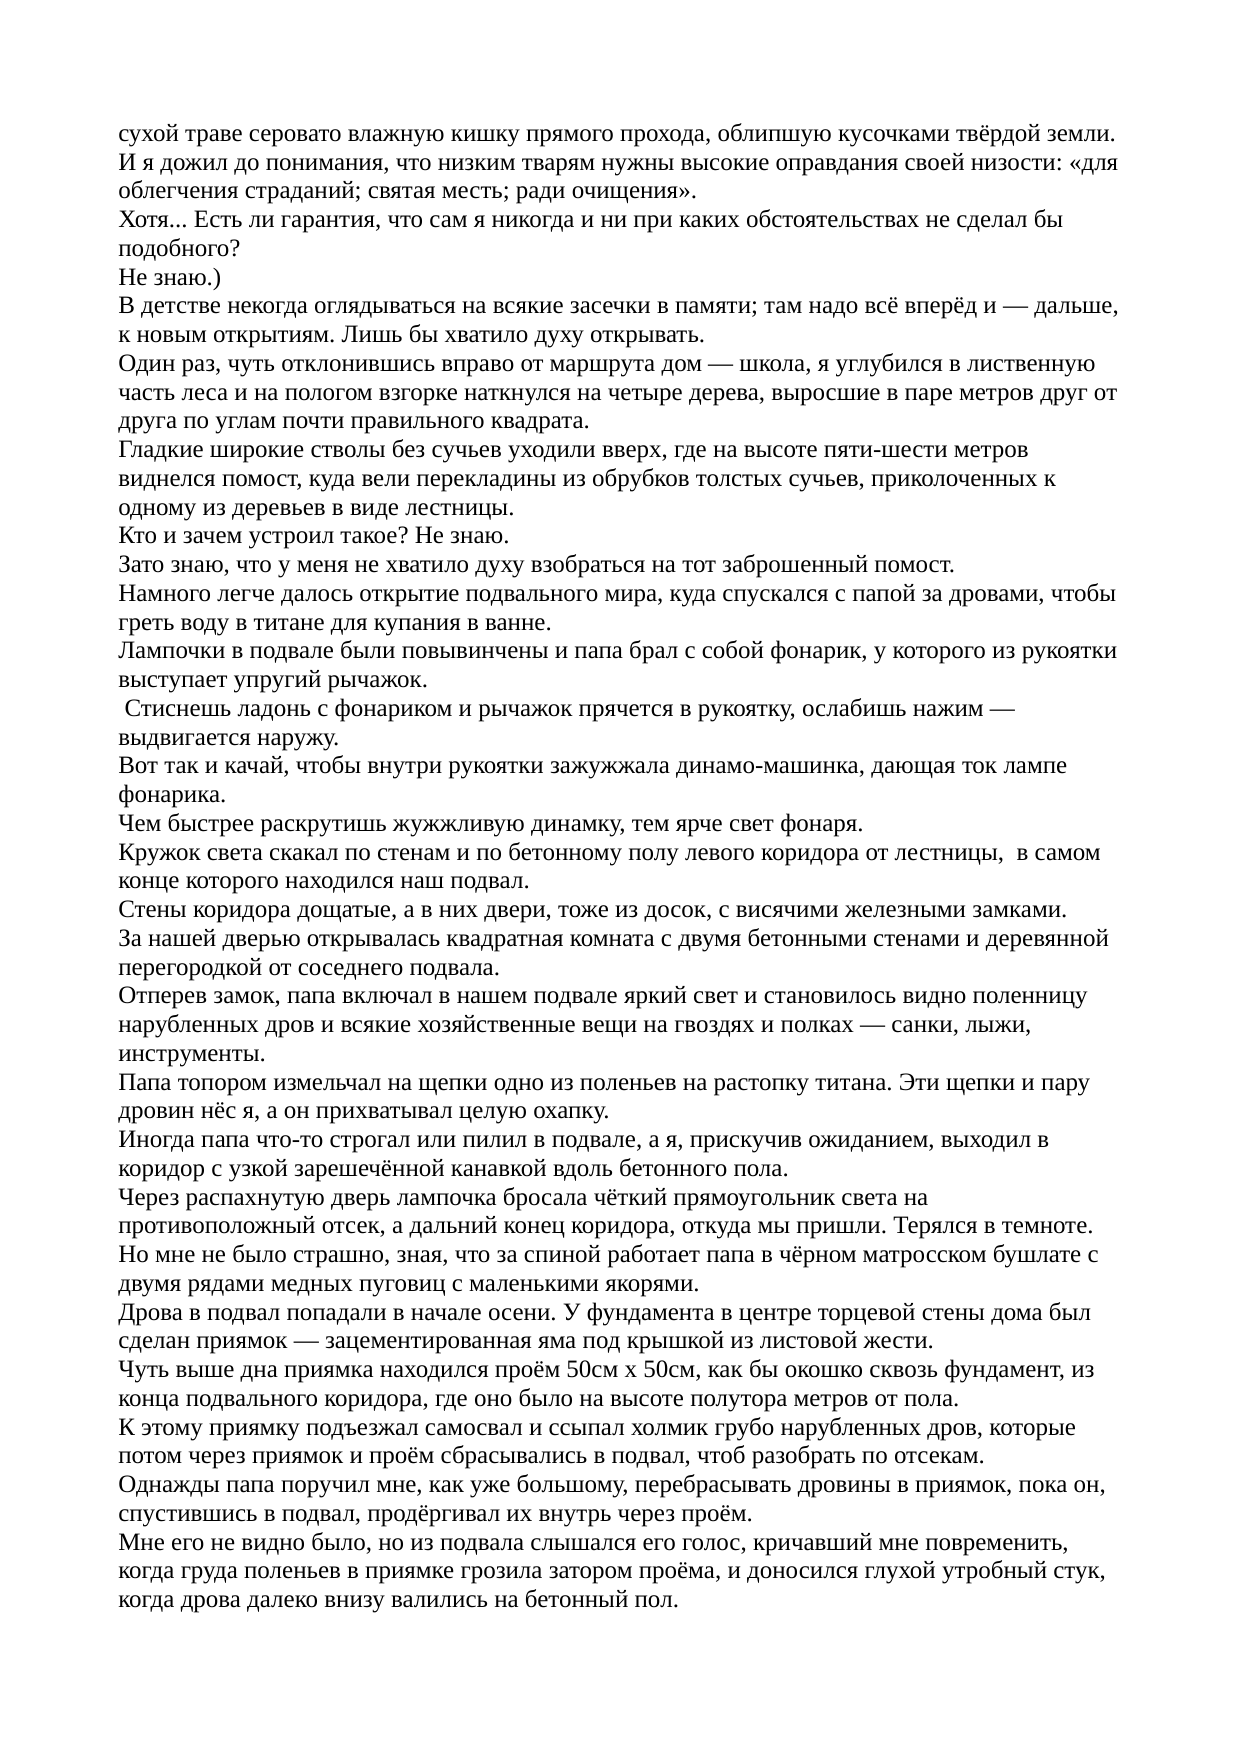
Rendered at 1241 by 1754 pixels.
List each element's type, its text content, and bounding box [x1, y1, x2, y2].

text Зато знаю, что у меня не хватило духу взобраться на тот заброшенный помост. [118, 549, 1122, 578]
text Через распахнутую дверь лампочка бросала чёткий прямоугольник света на противоположный отсек, а дальний конец коридора, откуда мы пришли. Терялся в темноте. Но мне не было страшно, зная, что за спиной работает папа в чёрном матросском бушлате с двумя рядами медных пуговиц с маленькими якорями. [118, 1182, 1122, 1297]
text К этому приямку подъезжал самосвал и ссыпал холмик грубо нарубленных дров, которые потом через приямок и проём сбрасывались в подвал, чтоб разобрать по отсекам. [118, 1412, 1122, 1469]
text Один раз, чуть отклонившись вправо от маршрута дом — школа, я углубился в лиственную часть леса и на пологом взгорке наткнулся на четыре дерева, выросшие в паре метров друг от друга по углам почти правильного квадрата. [118, 348, 1122, 434]
text Не знаю.) [118, 262, 1122, 291]
text Вот так и качай, чтобы внутри рукоятки зажужжала динамо-машинка, дающая ток лампе фонарика. [118, 751, 1122, 808]
text Чуть выше дна приямка находился проём 50см х 50см, как бы окошко сквозь фундамент, из конца подвального коридора, где оно было на высоте полутора метров от пола. [118, 1354, 1122, 1412]
text Намного легче далось открытие подвального мира, куда спускался с папой за дровами, чтобы греть воду в титане для купания в ванне. [118, 578, 1122, 636]
text Хотя... Есть ли гарантия, что сам я никогда и ни при каких обстоятельствах не сделал бы подобного? [118, 204, 1122, 262]
text Дрова в подвал попадали в начале осени. У фундамента в центре торцевой стены дома был сделан приямок — зацементированная яма под крышкой из листовой жести. [118, 1297, 1122, 1354]
text Однажды папа поручил мне, как уже большому, перебрасывать дровины в приямок, пока он, спустившись в подвал, продёргивал их внутрь через проём. [118, 1469, 1122, 1527]
text Иногда папа что-то строгал или пилил в подвале, а я, прискучив ожиданием, выходил в коридор с узкой зарешечённой канавкой вдоль бетонного пола. [118, 1124, 1122, 1182]
text Лампочки в подвале были повывинчены и папа брал с собой фонарик, у которого из рукоятки выступает упругий рычажок. [118, 636, 1122, 693]
text И я дожил до понимания, что низким тварям нужны высокие оправдания своей низости: «для облегчения страданий; святая месть; ради очищения». [118, 147, 1122, 204]
text Папа топором измельчал на щепки одно из поленьев на растопку титана. Эти щепки и пару дровин нёс я, а он прихватывал целую охапку. [118, 1067, 1122, 1124]
text За нашей дверью открывалась квадратная комната с двумя бетонными стенами и деревянной перегородкой от соседнего подвала. [118, 923, 1122, 981]
text Кто и зачем устроил такое? Не знаю. [118, 521, 1122, 549]
text Мне его не видно было, но из подвала слышался его голос, кричавший мне повременить, когда груда поленьев в приямке грозила затором проёма, и доносился глухой утробный стук, когда дрова далеко внизу валились на бетонный пол. [118, 1527, 1122, 1613]
text Чем быстрее раскрутишь жужжливую динамку, тем ярче свет фонаря. [118, 808, 1122, 837]
text Кружок света скакал по стенам и по бетонному полу левого коридора от лестницы, в самом конце которого находился наш подвал. [118, 837, 1122, 894]
text Отперев замок, папа включал в нашем подвале яркий свет и становилось видно поленницу нарубленных дров и всякие хозяйственные вещи на гвоздях и полках — санки, лыжи, инструменты. [118, 981, 1122, 1067]
text В детстве некогда оглядываться на всякие засечки в памяти; там надо всё вперёд и — дальше, к новым открытиям. Лишь бы хватило духу открывать. [118, 291, 1122, 348]
text Гладкие широкие стволы без сучьев уходили вверх, где на высоте пяти-шести метров виднелся помост, куда вели перекладины из обрубков толстых сучьев, приколоченных к одному из деревьев в виде лестницы. [118, 434, 1122, 521]
text Стены коридора дощатые, а в них двери, тоже из досок, с висячими железными замками. [118, 894, 1122, 923]
text Стиснешь ладонь с фонариком и рычажок прячется в рукоятку, ослабишь нажим — выдвигается наружу. [118, 693, 1122, 751]
text сухой траве серовато влажную кишку прямого прохода, облипшую кусочками твёрдой земли. [118, 118, 1122, 147]
